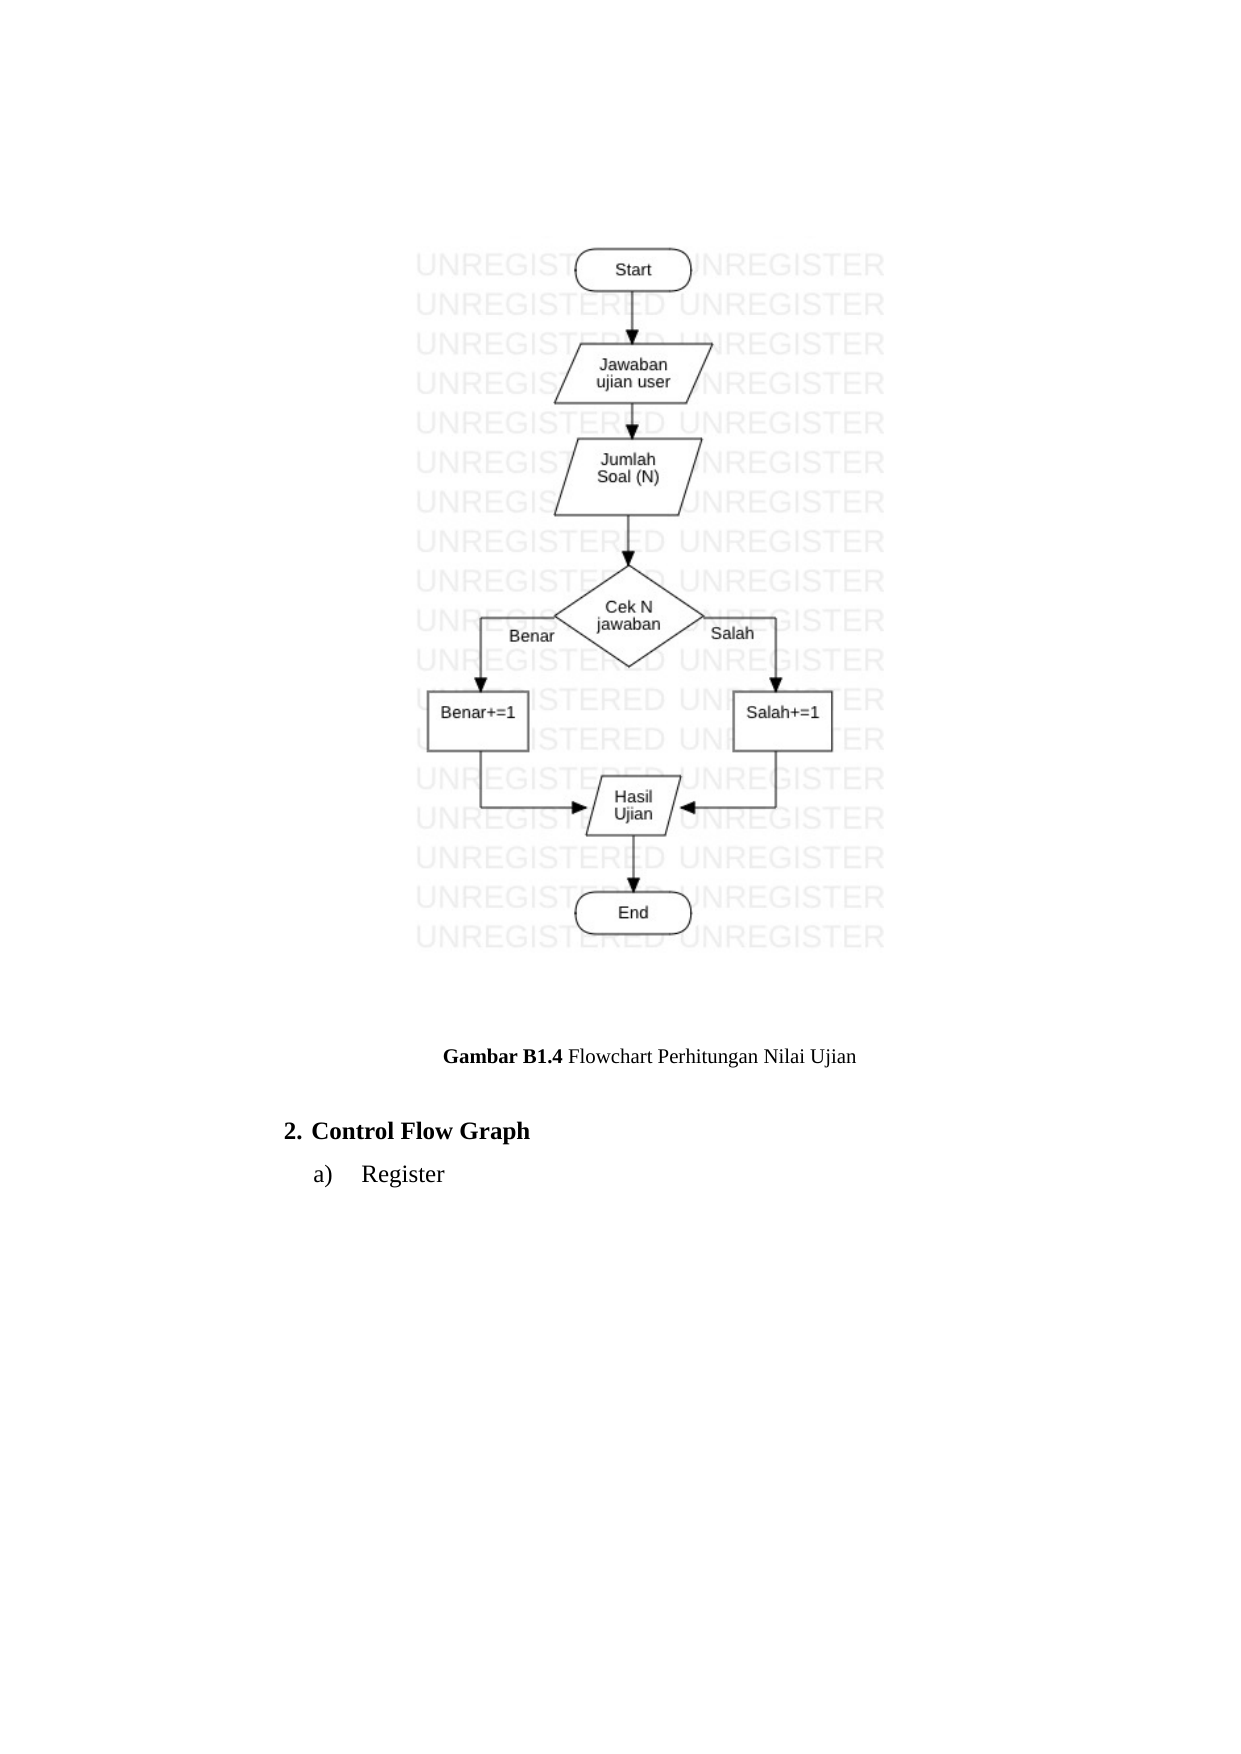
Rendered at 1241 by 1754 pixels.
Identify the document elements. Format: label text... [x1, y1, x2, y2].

list Control Flow Graph [283, 1116, 1063, 1144]
list Gambar B1.4 Flowchart Perhitungan Nilai Ujian [236, 1044, 1063, 1068]
list Register [313, 1159, 1063, 1188]
picture [415, 236, 884, 987]
